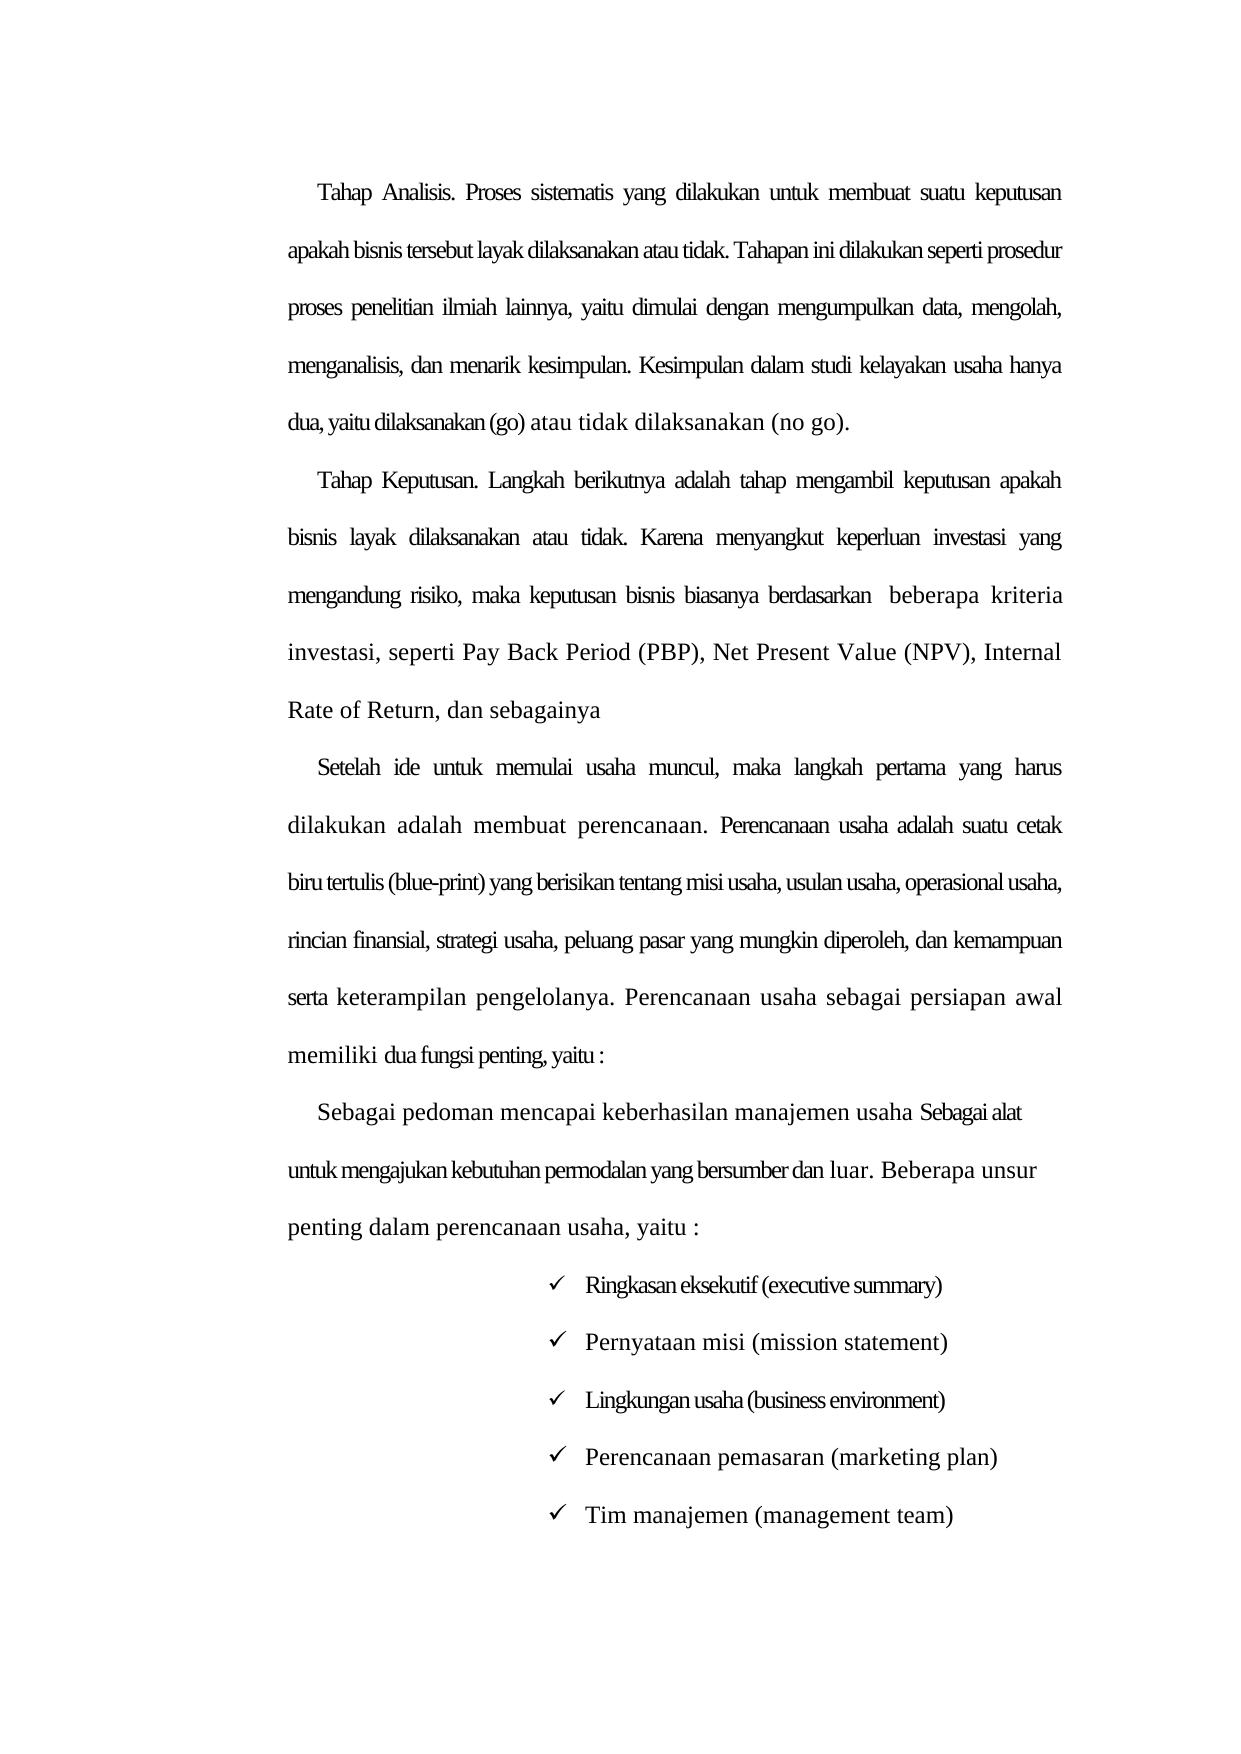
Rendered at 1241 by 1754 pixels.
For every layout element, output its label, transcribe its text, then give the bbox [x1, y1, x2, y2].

list Pernyataan misi (mission statement) [547, 1327, 1063, 1356]
list Ringkasan eksekutif (executive summary) [547, 1270, 1063, 1298]
list Tim manajemen (management team) [547, 1500, 1063, 1528]
text Setelah ide untuk memulai usaha muncul, maka langkah pertama yang harus dilakukan adalah membuat perencanaan. Perencanaan usaha adalah suatu cetak biru tertulis (blue-print) yang berisikan tentang misi usaha, usulan usaha, operasional usaha, rincian finansial, strategi usaha, peluang pasar yang mungkin diperoleh, dan kemampuan serta keterampilan pengelolanya. Perencanaan usaha sebagai persiapan awal memiliki dua fungsi penting, yaitu : [287, 752, 1063, 1068]
list Tahap Keputusan. Langkah berikutnya adalah tahap mengambil keputusan apakah bisnis layak dilaksanakan atau tidak. Karena menyangkut keperluan investasi yang mengandung risiko, maka keputusan bisnis biasanya berdasarkan beberapa kriteria investasi, seperti Pay Back Period (PBP), Net Present Value (NPV), Internal Rate of Return, dan sebagainya [287, 465, 1063, 723]
list Tahap Analisis. Proses sistematis yang dilakukan untuk membuat suatu keputusan apakah bisnis tersebut layak dilaksanakan atau tidak. Tahapan ini dilakukan seperti prosedur proses penelitian ilmiah lainnya, yaitu dimulai dengan mengumpulkan data, mengolah, menganalisis, dan menarik kesimpulan. Kesimpulan dalam studi kelayakan usaha hanya dua, yaitu dilaksanakan (go) atau tidak dilaksanakan (no go). [287, 177, 1063, 436]
text Sebagai pedoman mencapai keberhasilan manajemen usaha Sebagai alat untuk mengajukan kebutuhan permodalan yang bersumber dan luar. Beberapa unsur penting dalam perencanaan usaha, yaitu : [287, 1097, 1063, 1241]
list Lingkungan usaha (business environment) [547, 1385, 1063, 1413]
list Perencanaan pemasaran (marketing plan) [547, 1442, 1063, 1471]
